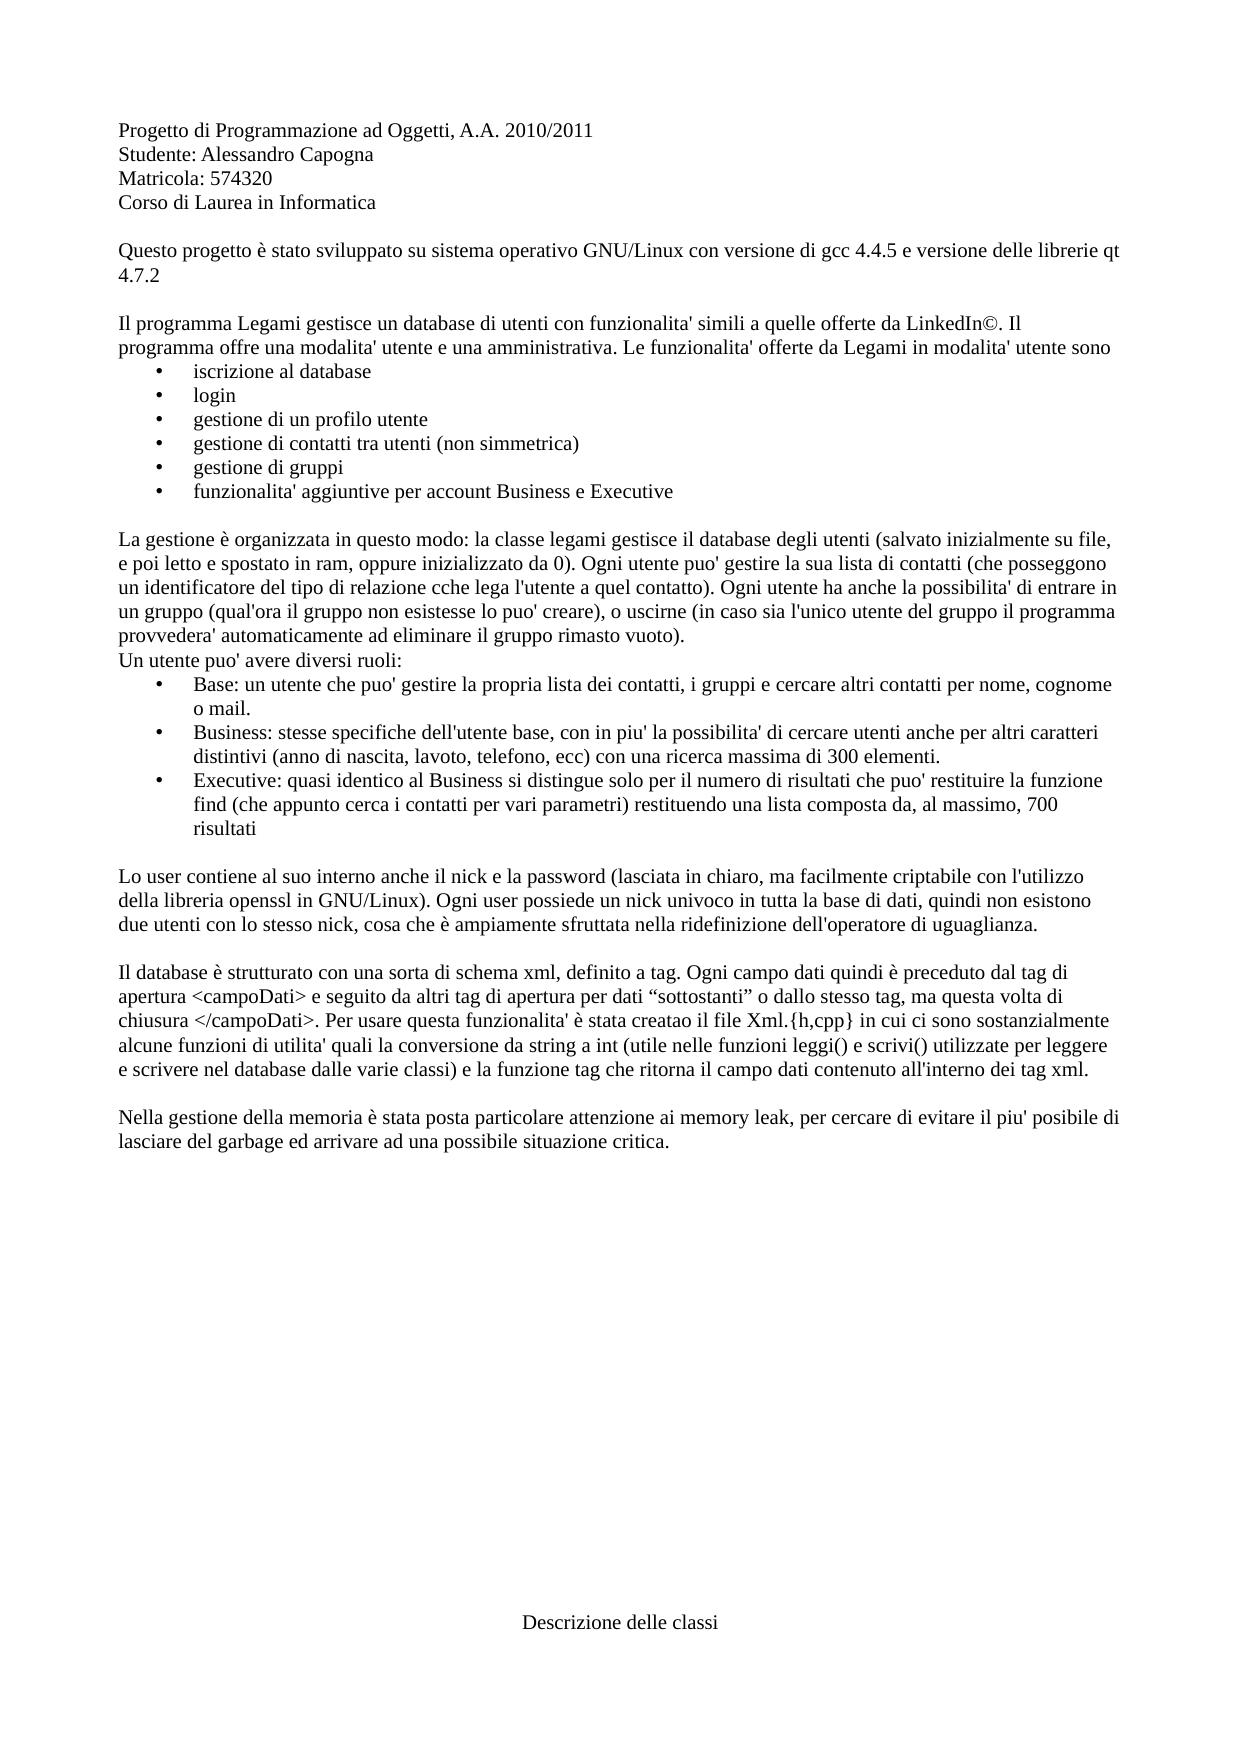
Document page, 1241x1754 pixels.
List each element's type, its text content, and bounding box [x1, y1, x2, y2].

list gestione di un profilo utente [156, 407, 1122, 431]
text Il programma Legami gestisce un database di utenti con funzionalita' simili a quelle offerte da LinkedIn©. Il programma offre una modalita' utente e una amministrativa. Le funzionalita' offerte da Legami in modalita' utente sono [118, 311, 1122, 359]
text Questo progetto è stato sviluppato su sistema operativo GNU/Linux con versione di gcc 4.4.5 e versione delle librerie qt 4.7.2 [118, 238, 1122, 287]
text Matricola: 574320 [118, 166, 1122, 190]
text La gestione è organizzata in questo modo: la classe legami gestisce il database degli utenti (salvato inizialmente su file, e poi letto e spostato in ram, oppure inizializzato da 0). Ogni utente puo' gestire la sua lista di contatti (che posseggono un identificatore del tipo di relazione cche lega l'utente a quel contatto). Ogni utente ha anche la possibilita' di entrare in un gruppo (qual'ora il gruppo non esistesse lo puo' creare), o uscirne (in caso sia l'unico utente del gruppo il programma provvedera' automaticamente ad eliminare il gruppo rimasto vuoto). [118, 527, 1122, 647]
list Executive: quasi identico al Business si distingue solo per il numero di risultati che puo' restituire la funzione find (che appunto cerca i contatti per vari parametri) restituendo una lista composta da, al massimo, 700 risultati [156, 768, 1122, 840]
text Progetto di Programmazione ad Oggetti, A.A. 2010/2011 [118, 118, 1122, 142]
list Business: stesse specifiche dell'utente base, con in piu' la possibilita' di cercare utenti anche per altri caratteri distintivi (anno di nascita, lavoto, telefono, ecc) con una ricerca massima di 300 elementi. [156, 720, 1122, 768]
text Nella gestione della memoria è stata posta particolare attenzione ai memory leak, per cercare di evitare il piu' posibile di lasciare del garbage ed arrivare ad una possibile situazione critica. [118, 1105, 1122, 1153]
text Il database è strutturato con una sorta di schema xml, definito a tag. Ogni campo dati quindi è preceduto dal tag di apertura <campoDati> e seguito da altri tag di apertura per dati “sottostanti” o dallo stesso tag, ma questa volta di chiusura </campoDati>. Per usare questa funzionalita' è stata creatao il file Xml.{h,cpp} in cui ci sono sostanzialmente alcune funzioni di utilita' quali la conversione da string a int (utile nelle funzioni leggi() e scrivi() utilizzate per leggere e scrivere nel database dalle varie classi) e la funzione tag che ritorna il campo dati contenuto all'interno dei tag xml. [118, 960, 1122, 1081]
list gestione di contatti tra utenti (non simmetrica) [156, 431, 1122, 455]
text Descrizione delle classi [118, 1610, 1122, 1634]
list login [156, 383, 1122, 407]
text Corso di Laurea in Informatica [118, 190, 1122, 214]
text Lo user contiene al suo interno anche il nick e la password (lasciata in chiaro, ma facilmente criptabile con l'utilizzo della libreria openssl in GNU/Linux). Ogni user possiede un nick univoco in tutta la base di dati, quindi non esistono due utenti con lo stesso nick, cosa che è ampiamente sfruttata nella ridefinizione dell'operatore di uguaglianza. [118, 864, 1122, 936]
text Un utente puo' avere diversi ruoli: [118, 647, 1122, 672]
list Base: un utente che puo' gestire la propria lista dei contatti, i gruppi e cercare altri contatti per nome, cognome o mail. [156, 672, 1122, 720]
list funzionalita' aggiuntive per account Business e Executive [156, 479, 1122, 503]
text Studente: Alessandro Capogna [118, 142, 1122, 166]
list iscrizione al database [156, 359, 1122, 383]
list gestione di gruppi [156, 455, 1122, 479]
